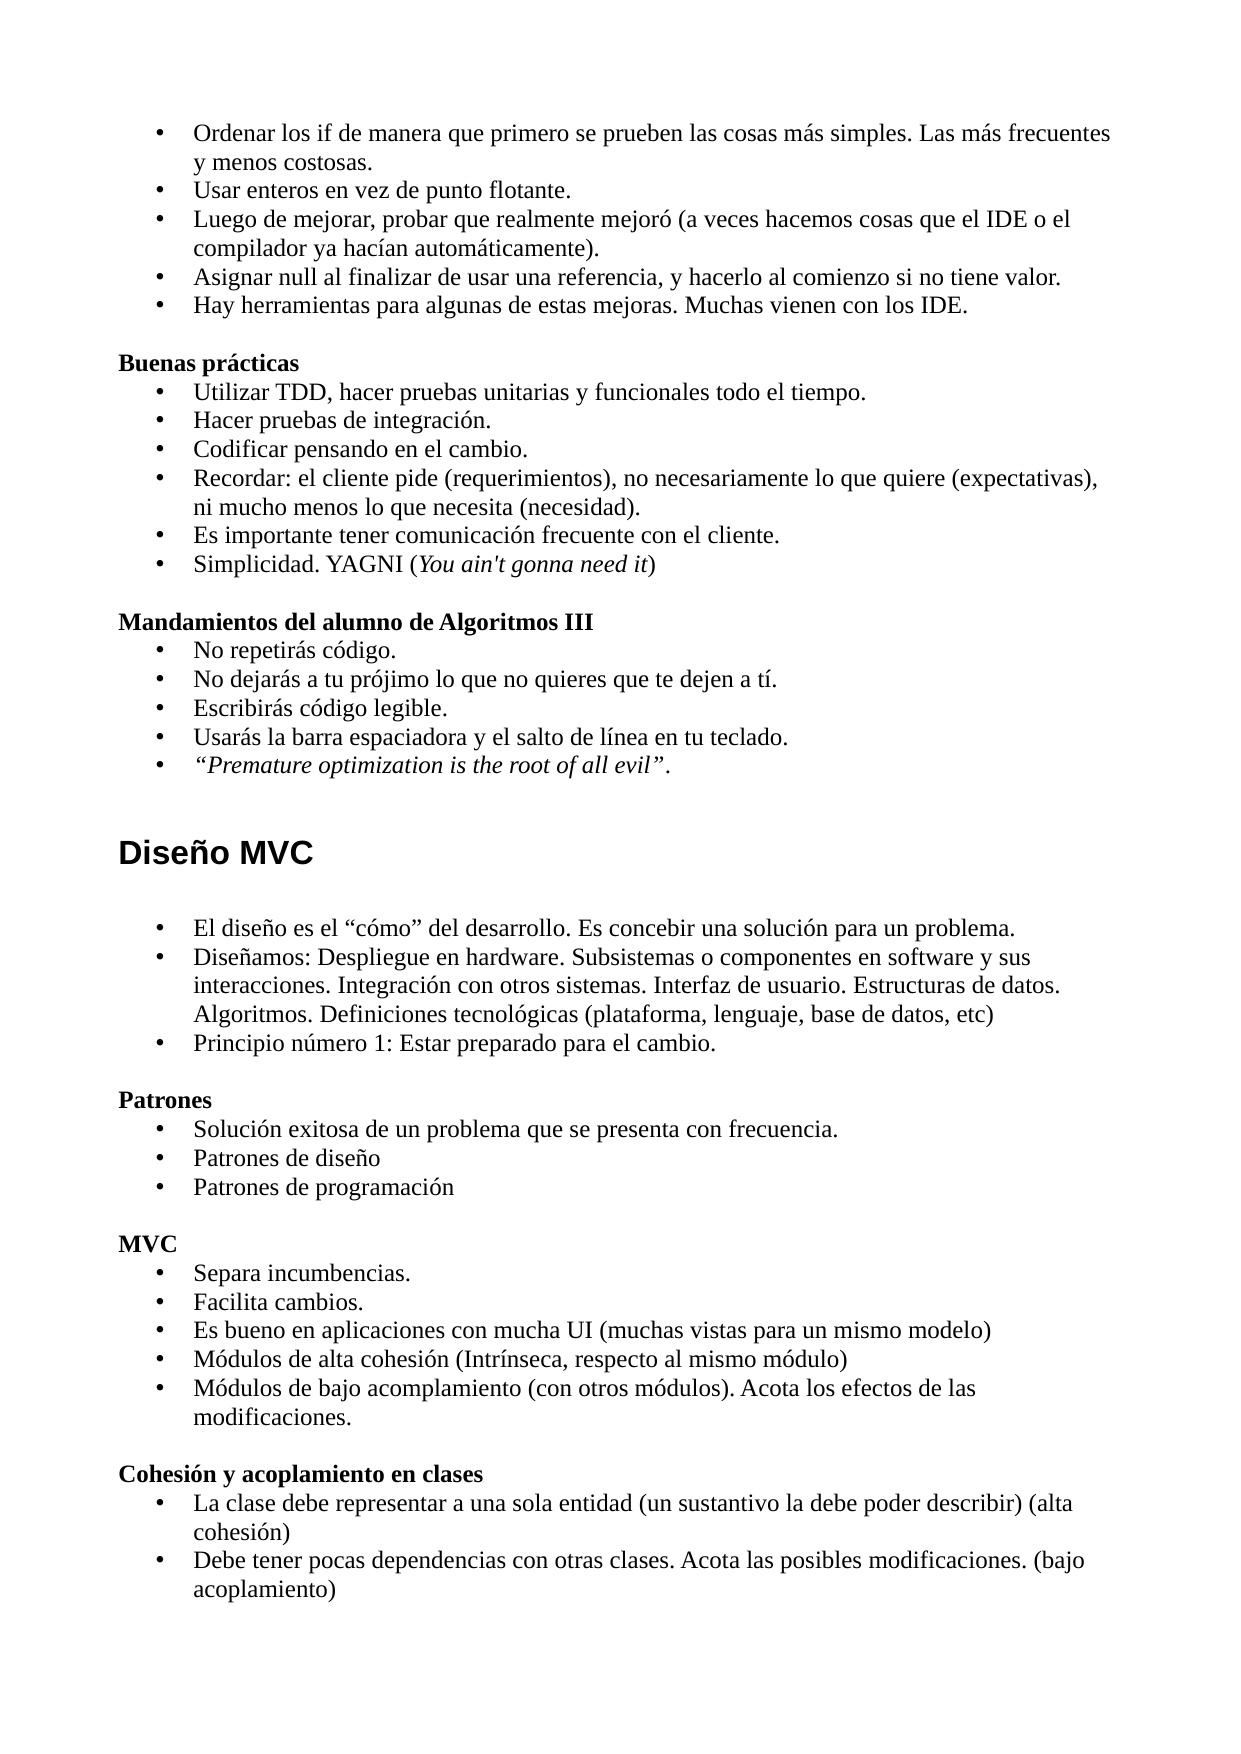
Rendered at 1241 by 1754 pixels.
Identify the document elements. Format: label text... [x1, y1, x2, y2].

text Buenas prácticas [118, 348, 1122, 377]
list Usarás la barra espaciadora y el salto de línea en tu teclado. [156, 722, 1122, 751]
list Luego de mejorar, probar que realmente mejoró (a veces hacemos cosas que el IDE o el compilador ya hacían automáticamente). [156, 204, 1122, 262]
list Solución exitosa de un problema que se presenta con frecuencia. [156, 1114, 1122, 1143]
list Facilita cambios. [156, 1287, 1122, 1316]
list Escribirás código legible. [156, 693, 1122, 722]
list Codificar pensando en el cambio. [156, 434, 1122, 463]
text Cohesión y acoplamiento en clases [118, 1459, 1122, 1488]
text MVC [118, 1229, 1122, 1258]
list Debe tener pocas dependencias con otras clases. Acota las posibles modificaciones. (bajo acoplamiento) [156, 1546, 1122, 1603]
list Hay herramientas para algunas de estas mejoras. Muchas vienen con los IDE. [156, 291, 1122, 319]
list Usar enteros en vez de punto flotante. [156, 176, 1122, 204]
list Es bueno en aplicaciones con mucha UI (muchas vistas para un mismo modelo) [156, 1316, 1122, 1344]
list Ordenar los if de manera que primero se prueben las cosas más simples. Las más frecuentes y menos costosas. [156, 118, 1122, 176]
list Módulos de alta cohesión (Intrínseca, respecto al mismo módulo) [156, 1344, 1122, 1373]
text Patrones [118, 1086, 1122, 1114]
list Separa incumbencias. [156, 1258, 1122, 1287]
text Mandamientos del alumno de Algoritmos III [118, 607, 1122, 636]
list Asignar null al finalizar de usar una referencia, y hacerlo al comienzo si no tiene valor. [156, 262, 1122, 291]
list La clase debe representar a una sola entidad (un sustantivo la debe poder describir) (alta cohesión) [156, 1488, 1122, 1546]
list Utilizar TDD, hacer pruebas unitarias y funcionales todo el tiempo. [156, 377, 1122, 406]
list El diseño es el “cómo” del desarrollo. Es concebir una solución para un problema. [156, 913, 1122, 942]
list Módulos de bajo acomplamiento (con otros módulos). Acota los efectos de las modificaciones. [156, 1373, 1122, 1431]
list Principio número 1: Estar preparado para el cambio. [156, 1028, 1122, 1057]
subtitle Diseño MVC [118, 833, 1122, 872]
list Recordar: el cliente pide (requerimientos), no necesariamente lo que quiere (expectativas), ni mucho menos lo que necesita (necesidad). [156, 463, 1122, 521]
list Simplicidad. YAGNI (You ain't gonna need it) [156, 549, 1122, 578]
list Es importante tener comunicación frecuente con el cliente. [156, 521, 1122, 549]
list Diseñamos: Despliegue en hardware. Subsistemas o componentes en software y sus interacciones. Integración con otros sistemas. Interfaz de usuario. Estructuras de datos. Algoritmos. Definiciones tecnológicas (plataforma, lenguaje, base de datos, etc) [156, 942, 1122, 1028]
list “Premature optimization is the root of all evil”. [156, 751, 1122, 779]
list No dejarás a tu prójimo lo que no quieres que te dejen a tí. [156, 664, 1122, 693]
list No repetirás código. [156, 636, 1122, 664]
list Hacer pruebas de integración. [156, 406, 1122, 434]
list Patrones de diseño [156, 1143, 1122, 1172]
list Patrones de programación [156, 1172, 1122, 1201]
